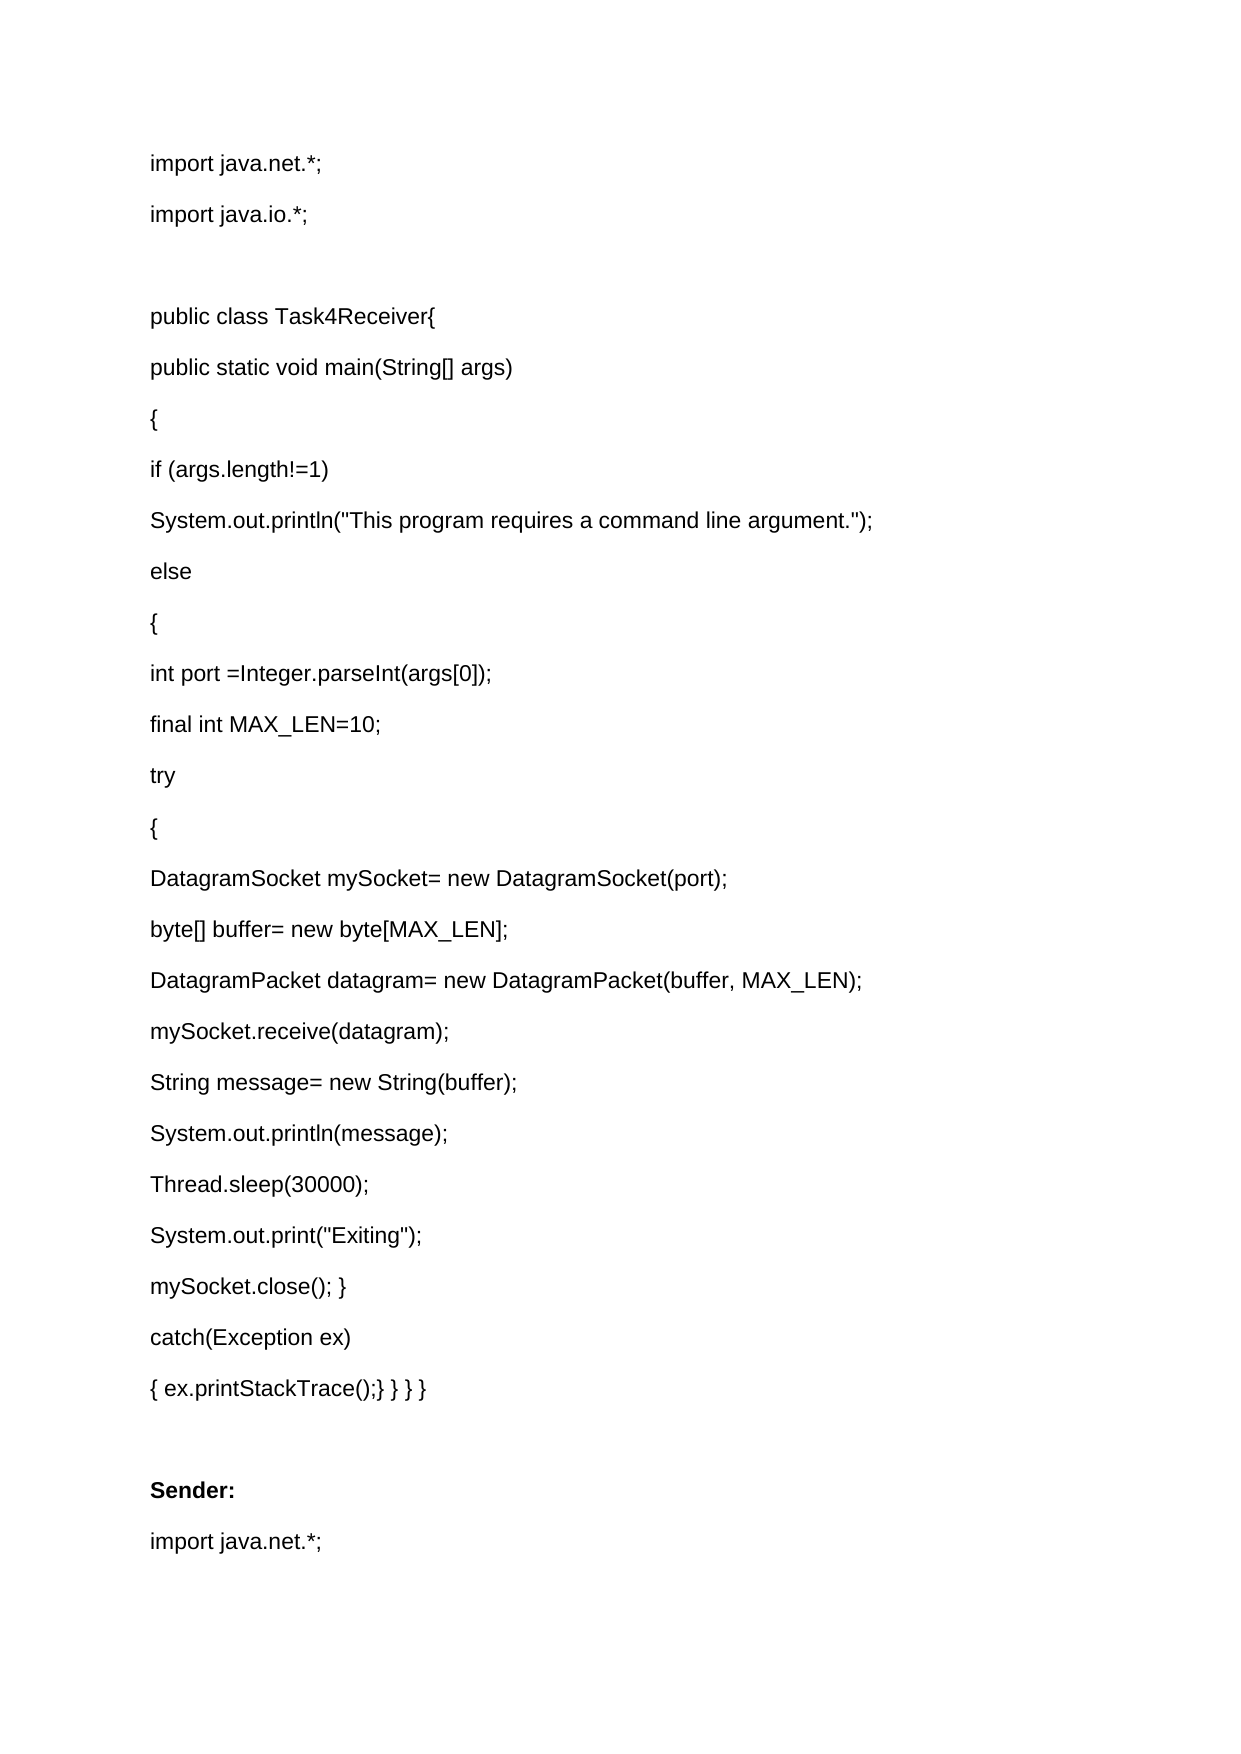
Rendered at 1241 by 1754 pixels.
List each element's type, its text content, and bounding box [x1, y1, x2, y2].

text { [150, 609, 1090, 636]
text { [150, 813, 1090, 840]
text int port =Integer.parseInt(args[0]); [150, 660, 1090, 687]
text else [150, 558, 1090, 585]
text if (args.length!=1) [150, 456, 1090, 483]
text System.out.println("This program requires a command line argument."); [150, 507, 1090, 534]
text DatagramPacket datagram= new DatagramPacket(buffer, MAX_LEN); [150, 967, 1090, 993]
text import java.net.*; [150, 150, 1090, 176]
text { ex.printStackTrace();} } } } [150, 1375, 1090, 1401]
text byte[] buffer= new byte[MAX_LEN]; [150, 916, 1090, 942]
text mySocket.receive(datagram); [150, 1018, 1090, 1044]
text public static void main(String[] args) [150, 354, 1090, 381]
text final int MAX_LEN=10; [150, 711, 1090, 738]
text String message= new String(buffer); [150, 1069, 1090, 1095]
text DatagramSocket mySocket= new DatagramSocket(port); [150, 864, 1090, 891]
text { [150, 405, 1090, 432]
text catch(Exception ex) [150, 1324, 1090, 1350]
text import java.io.*; [150, 201, 1090, 227]
text Thread.sleep(30000); [150, 1171, 1090, 1197]
text try [150, 762, 1090, 789]
text Sender: [150, 1477, 1090, 1503]
text public class Task4Receiver{ [150, 303, 1090, 329]
text System.out.print("Exiting"); [150, 1222, 1090, 1248]
text System.out.println(message); [150, 1120, 1090, 1146]
text import java.net.*; [150, 1528, 1090, 1554]
text mySocket.close(); } [150, 1273, 1090, 1299]
